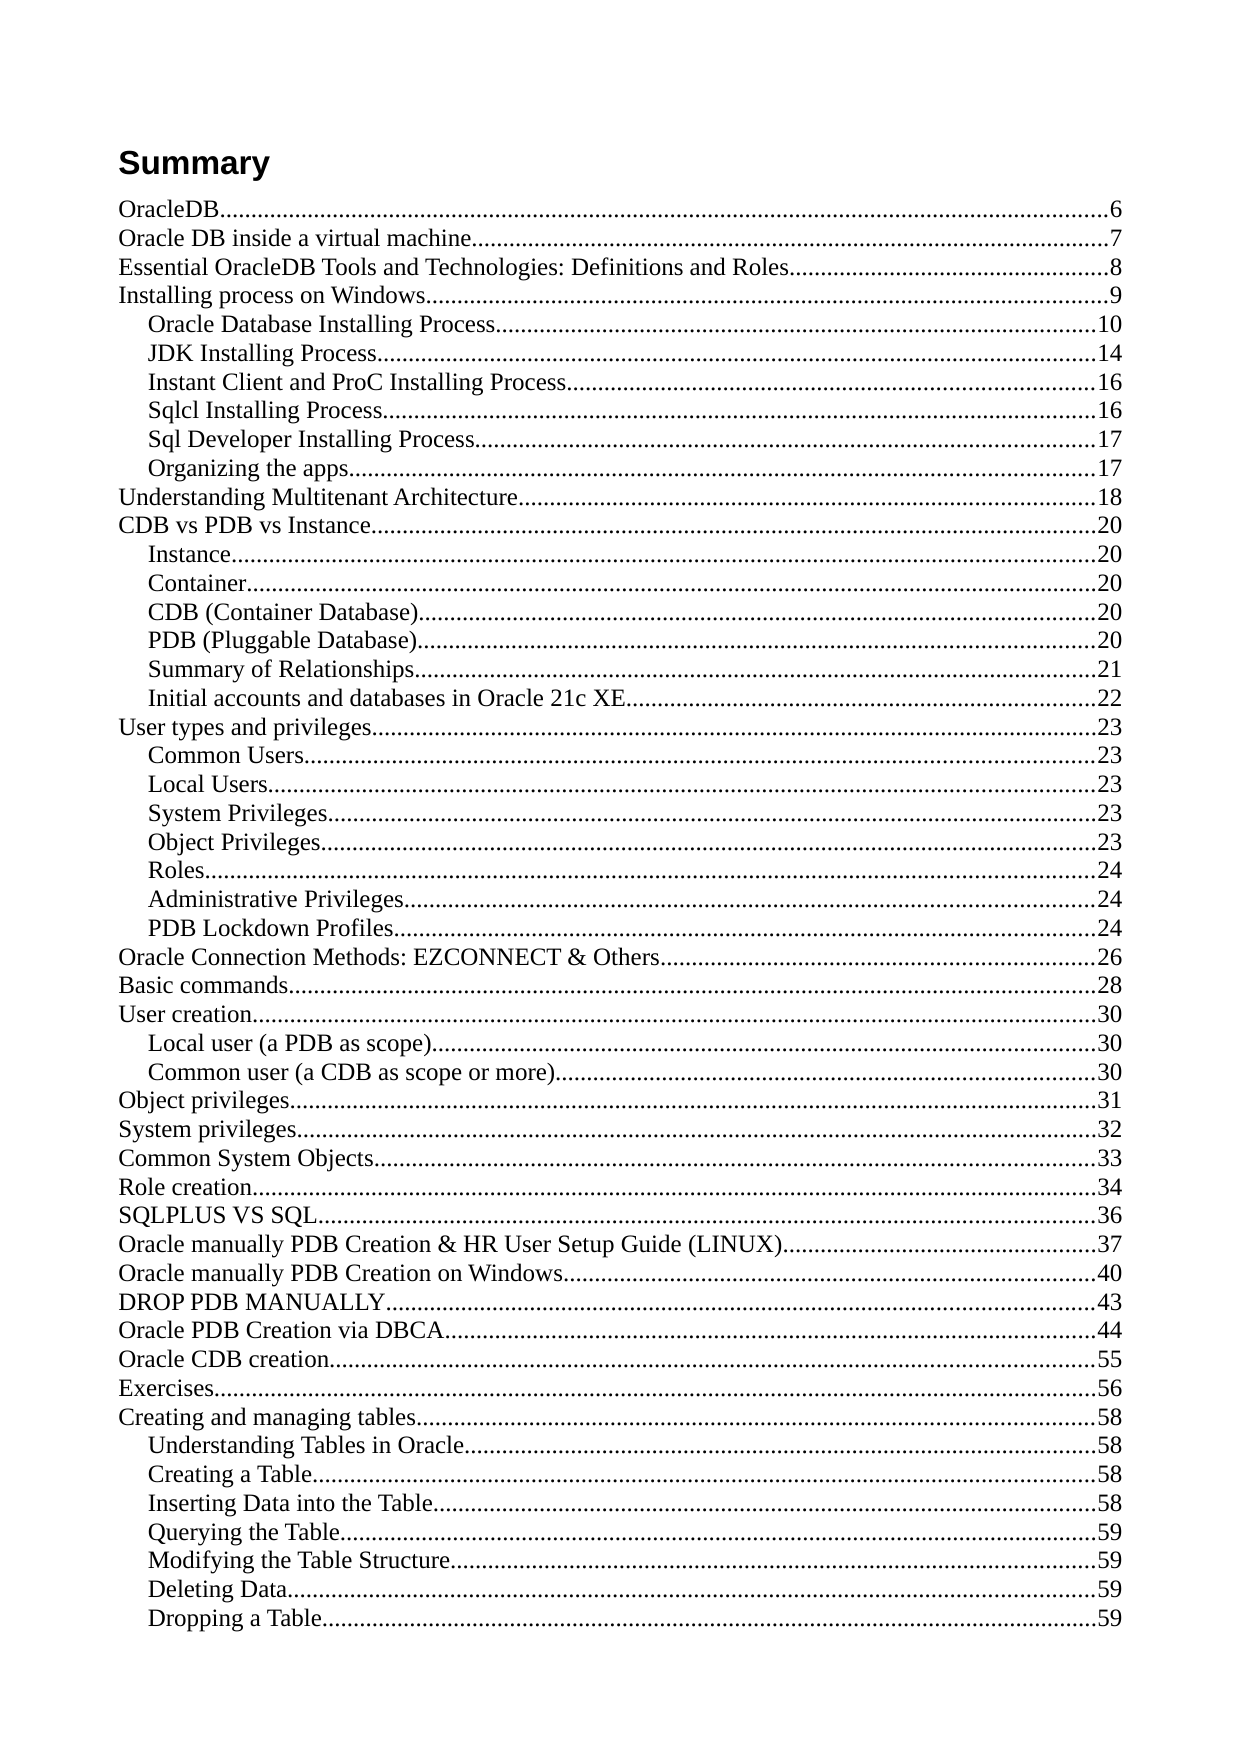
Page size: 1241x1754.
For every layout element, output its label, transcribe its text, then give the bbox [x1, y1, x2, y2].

text PDB (Pluggable Database) 20 [148, 625, 1122, 654]
text Querying the Table 59 [148, 1517, 1122, 1545]
text Local user (a PDB as scope) 30 [148, 1028, 1122, 1057]
text Sql Developer Installing Process 17 [148, 424, 1122, 453]
text Object privileges 31 [118, 1085, 1122, 1114]
text System Privileges 23 [148, 798, 1122, 827]
text Object Privileges 23 [148, 827, 1122, 855]
text Common System Objects 33 [118, 1143, 1122, 1172]
text Oracle CDB creation 55 [118, 1344, 1122, 1373]
text Deleting Data 59 [148, 1574, 1122, 1603]
text Sqlcl Installing Process 16 [148, 395, 1122, 424]
text Oracle Database Installing Process 10 [148, 309, 1122, 338]
text JDK Installing Process 14 [148, 338, 1122, 367]
text Oracle DB inside a virtual machine 7 [118, 223, 1122, 252]
text Oracle PDB Creation via DBCA 44 [118, 1315, 1122, 1344]
text Initial accounts and databases in Oracle 21c XE 22 [148, 683, 1122, 712]
text Local Users 23 [148, 769, 1122, 798]
text Oracle Connection Methods: EZCONNECT & Others 26 [118, 942, 1122, 970]
text OracleDB 6 [118, 194, 1122, 223]
text Creating and managing tables 58 [118, 1402, 1122, 1430]
text Understanding Tables in Oracle 58 [148, 1430, 1122, 1459]
text Oracle manually PDB Creation & HR User Setup Guide (LINUX) 37 [118, 1229, 1122, 1258]
text CDB (Container Database) 20 [148, 597, 1122, 625]
subtitle Summary [118, 143, 1122, 182]
text Common Users 23 [148, 740, 1122, 769]
text Summary of Relationships 21 [148, 654, 1122, 683]
text Inserting Data into the Table 58 [148, 1488, 1122, 1517]
text Installing process on Windows 9 [118, 280, 1122, 309]
text Oracle manually PDB Creation on Windows 40 [118, 1258, 1122, 1287]
text Creating a Table 58 [148, 1459, 1122, 1488]
text Instant Client and ProC Installing Process 16 [148, 367, 1122, 395]
text PDB Lockdown Profiles 24 [148, 913, 1122, 942]
text Modifying the Table Structure 59 [148, 1545, 1122, 1574]
text Administrative Privileges 24 [148, 884, 1122, 913]
text Instance 20 [148, 539, 1122, 568]
text System privileges 32 [118, 1114, 1122, 1143]
text Dropping a Table 59 [148, 1603, 1122, 1632]
text CDB vs PDB vs Instance 20 [118, 510, 1122, 539]
text Understanding Multitenant Architecture 18 [118, 482, 1122, 510]
text Basic commands 28 [118, 970, 1122, 999]
text User creation 30 [118, 999, 1122, 1028]
text Roles 24 [148, 855, 1122, 884]
text Common user (a CDB as scope or more) 30 [148, 1057, 1122, 1085]
text Container 20 [148, 568, 1122, 597]
text Exercises 56 [118, 1373, 1122, 1402]
text Role creation 34 [118, 1172, 1122, 1200]
text User types and privileges 23 [118, 712, 1122, 740]
text DROP PDB MANUALLY 43 [118, 1287, 1122, 1315]
text SQLPLUS VS SQL 36 [118, 1200, 1122, 1229]
text Organizing the apps 17 [148, 453, 1122, 482]
text Essential OracleDB Tools and Technologies: Definitions and Roles 8 [118, 252, 1122, 280]
